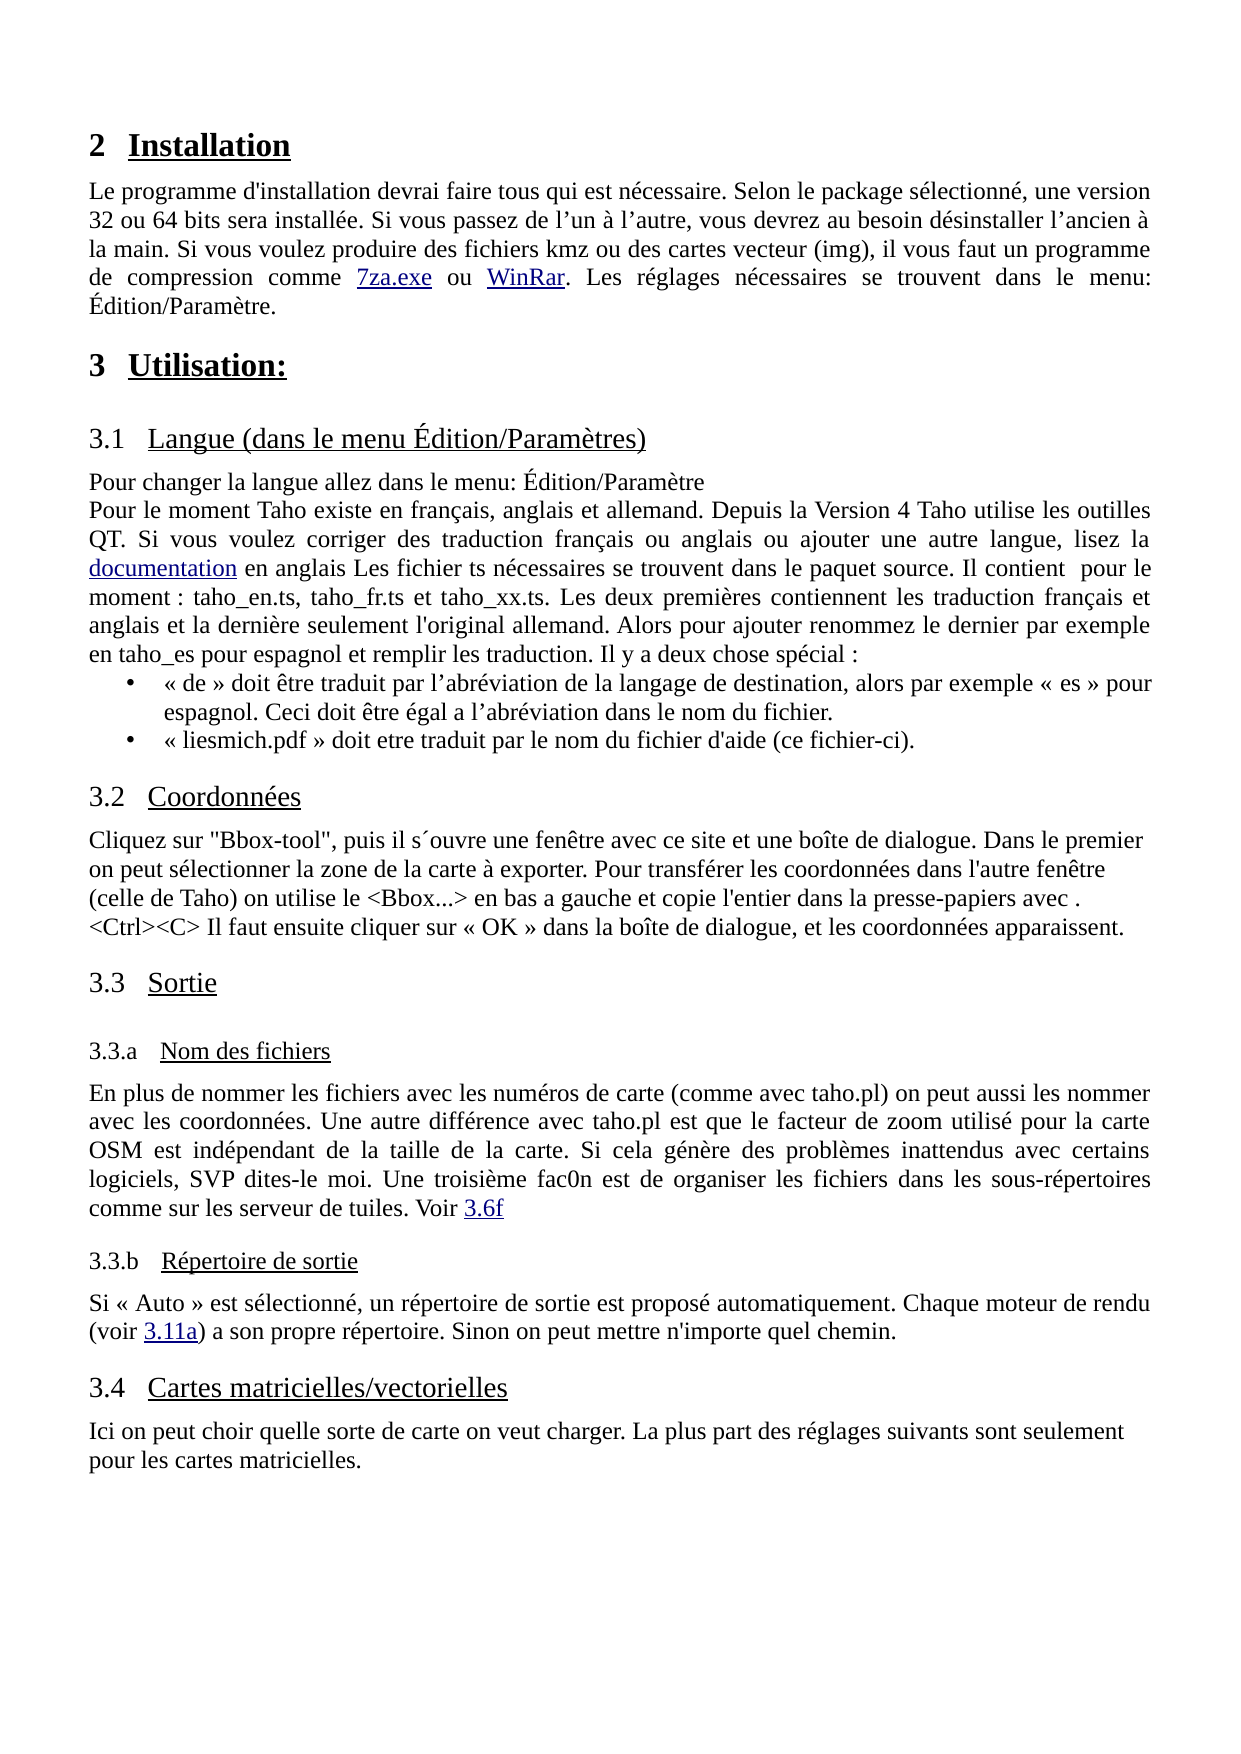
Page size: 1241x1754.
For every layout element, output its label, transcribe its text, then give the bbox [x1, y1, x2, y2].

subtitle Sortie [88, 965, 1152, 999]
subtitle Répertoire de sortie [88, 1246, 1152, 1275]
subtitle Langue (dans le menu Édition/Paramètres) [88, 421, 1152, 454]
text Pour changer la langue allez dans le menu: Édition/Paramètre [88, 467, 1152, 496]
subtitle Cartes matricielles/vectorielles [88, 1370, 1152, 1404]
subtitle Coordonnées [88, 779, 1152, 813]
text Si « Auto » est sélectionné, un répertoire de sortie est proposé automatiquement. Chaque moteur de rendu (voir 3.11a) a son propre répertoire. Sinon on peut mettre n'importe quel chemin. [88, 1288, 1152, 1345]
text Pour le moment Taho existe en français, anglais et allemand. Depuis la Version 4 Taho utilise les outilles QT. Si vous voulez corriger des traduction français ou anglais ou ajouter une autre langue, lisez la documentation en anglais Les fichier ts nécessaires se trouvent dans le paquet source. Il contient pour le moment : taho_en.ts, taho_fr.ts et taho_xx.ts. Les deux premières contiennent les traduction français et anglais et la dernière seulement l'original allemand. Alors pour ajouter renommez le dernier par exemple en taho_es pour espagnol et remplir les traduction. Il y a deux chose spécial : [88, 496, 1152, 668]
subtitle Nom des fichiers [88, 1036, 1152, 1065]
text En plus de nommer les fichiers avec les numéros de carte (comme avec taho.pl) on peut aussi les nommer avec les coordonnées. Une autre différence avec taho.pl est que le facteur de zoom utilisé pour la carte OSM est indépendant de la taille de la carte. Si cela génère des problèmes inattendus avec certains logiciels, SVP dites-le moi. Une troisième fac0n est de organiser les fichiers dans les sous-répertoires comme sur les serveur de tuiles. Voir 3.6f [88, 1078, 1152, 1221]
text Le programme d'installation devrai faire tous qui est nécessaire. Selon le package sélectionné, une version 32 ou 64 bits sera installée. Si vous passez de l’un à l’autre, vous devrez au besoin désinstaller l’ancien à la main. Si vous voulez produire des fichiers kmz ou des cartes vecteur (img), il vous faut un programme de compression comme 7za.exe ou WinRar. Les réglages nécessaires se trouvent dans le menu: Édition/Paramètre. [88, 176, 1152, 320]
list « de » doit être traduit par l’abréviation de la langage de destination, alors par exemple « es » pour espagnol. Ceci doit être égal a l’abréviation dans le nom du fichier. [126, 668, 1152, 726]
subtitle Utilisation: [88, 345, 1152, 383]
list « liesmich.pdf » doit etre traduit par le nom du fichier d'aide (ce fichier-ci). [126, 726, 1152, 754]
text Ici on peut choir quelle sorte de carte on veut charger. La plus part des réglages suivants sont seulement pour les cartes matricielles. [88, 1416, 1152, 1474]
subtitle Installation [88, 125, 1152, 164]
text Cliquez sur "Bbox-tool", puis il s´ouvre une fenêtre avec ce site et une boîte de dialogue. Dans le premier on peut sélectionner la zone de la carte à exporter. Pour transférer les coordonnées dans l'autre fenêtre (celle de Taho) on utilise le <Bbox...> en bas a gauche et copie l'entier dans la presse-papiers avec . <Ctrl><C> Il faut ensuite cliquer sur « OK » dans la boîte de dialogue, et les coordonnées apparaissent. [88, 825, 1152, 940]
